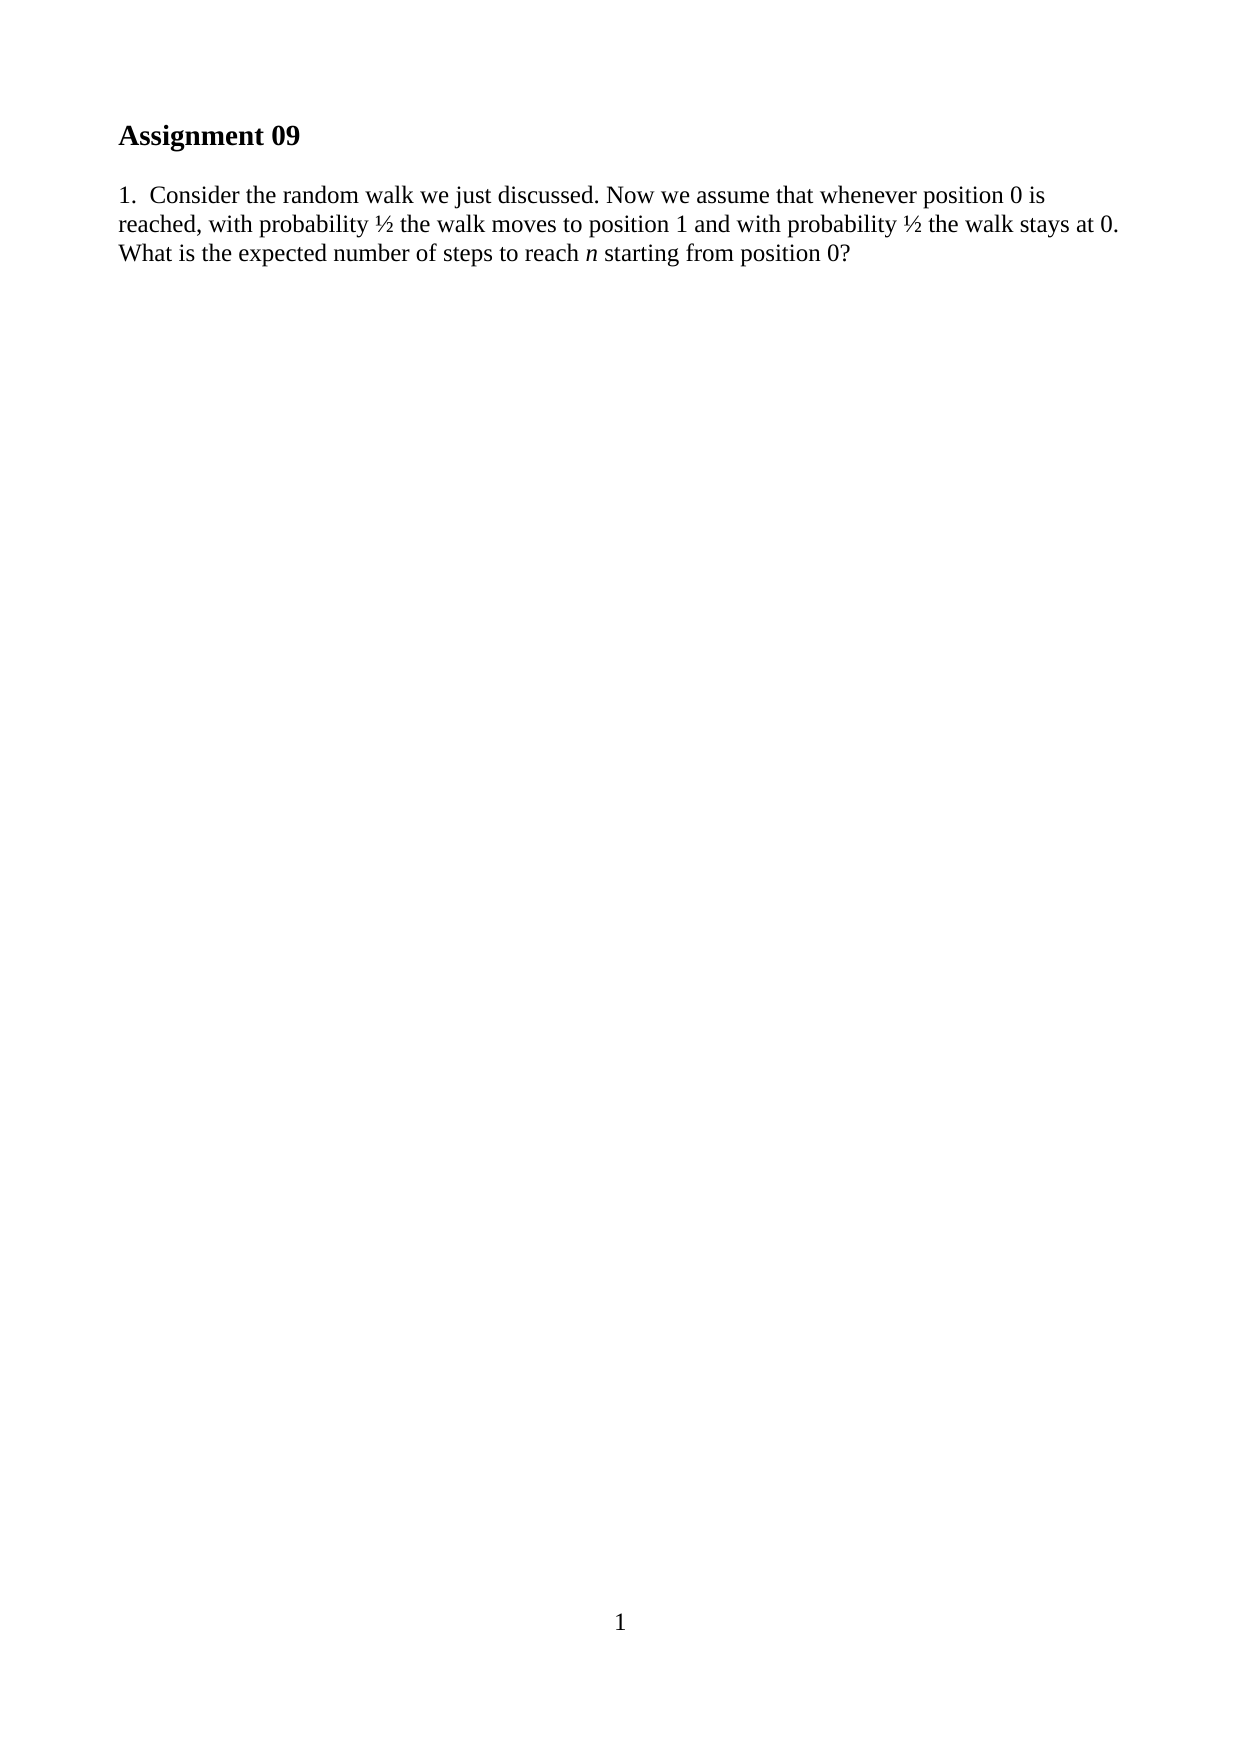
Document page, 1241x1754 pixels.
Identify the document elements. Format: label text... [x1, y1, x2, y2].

text Assignment 09 [118, 118, 1122, 152]
text 1. Consider the random walk we just discussed. Now we assume that whenever position 0 is reached, with probability ½ the walk moves to position 1 and with probability ½ the walk stays at 0. What is the expected number of steps to reach n starting from position 0? [118, 180, 1122, 267]
